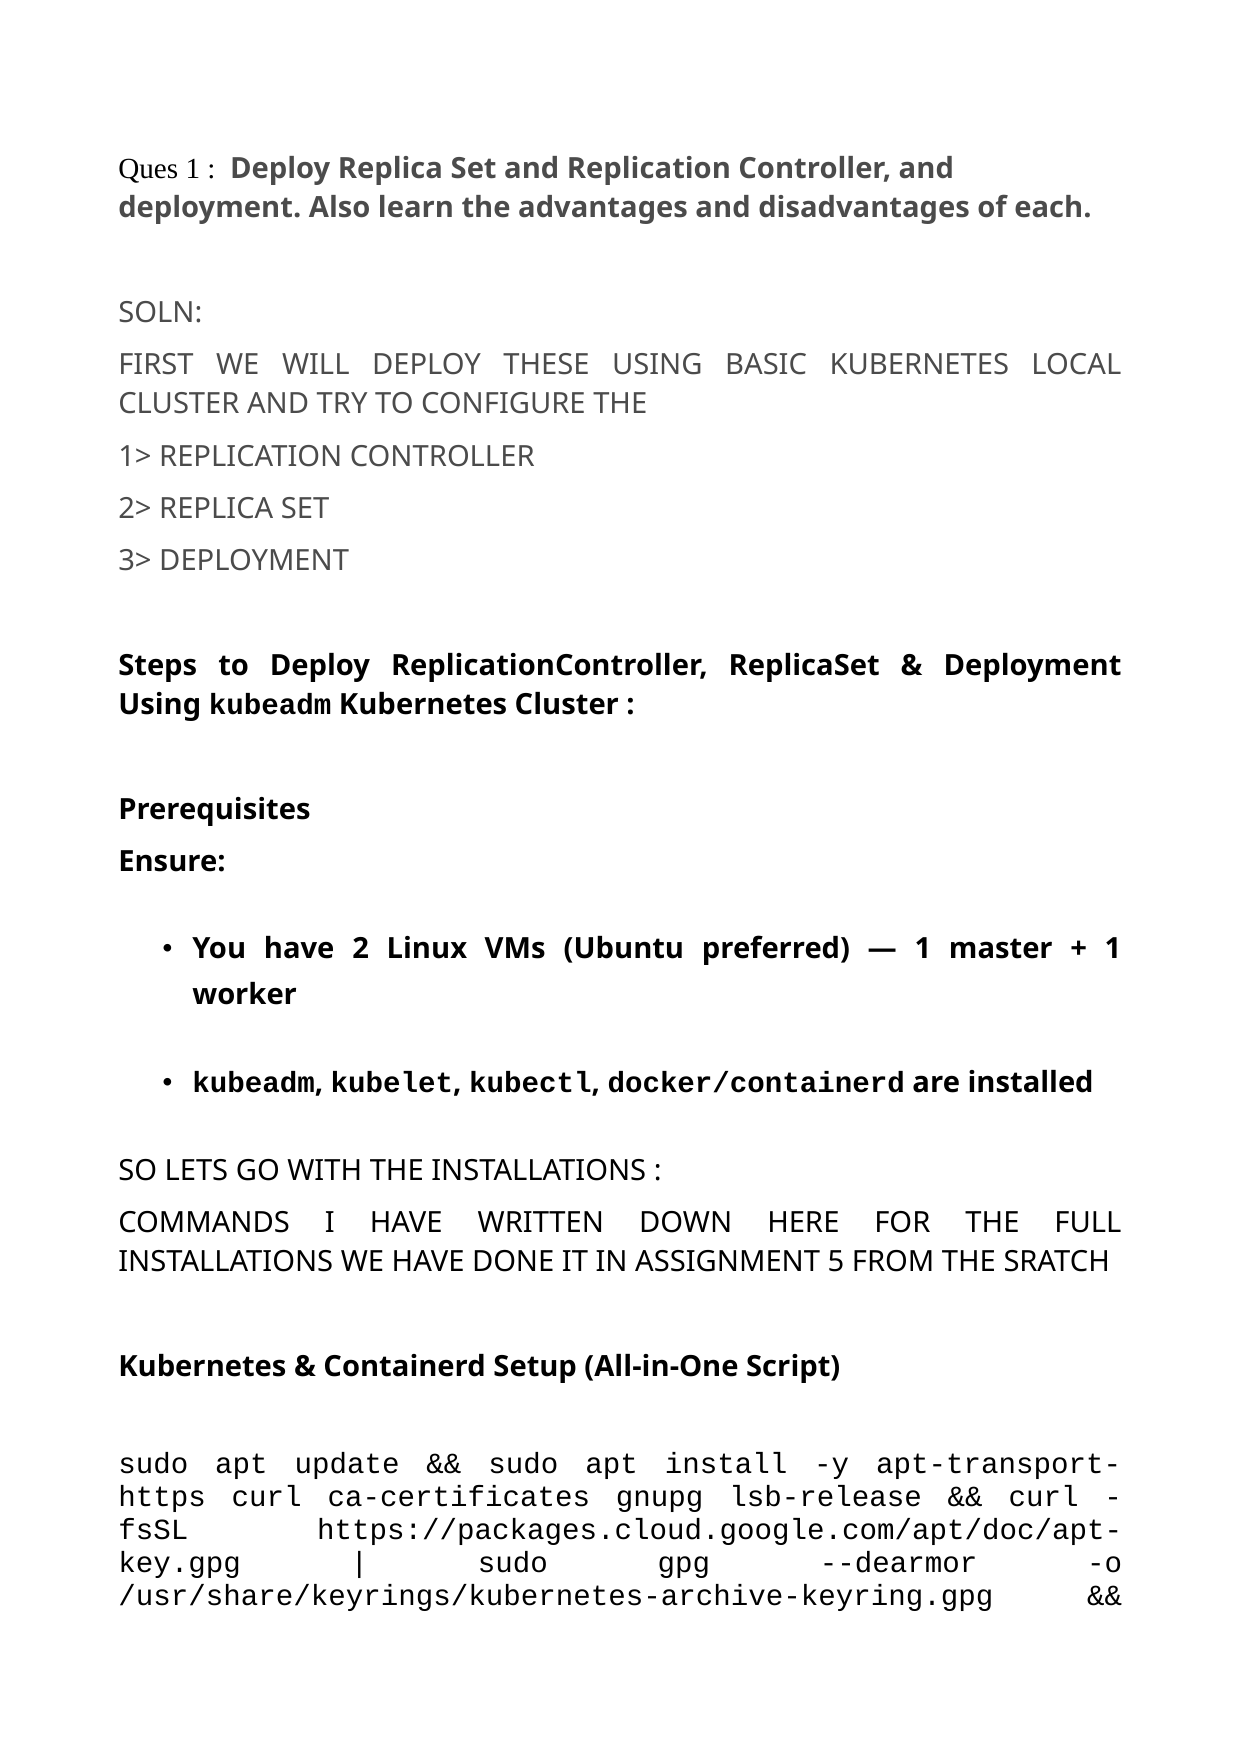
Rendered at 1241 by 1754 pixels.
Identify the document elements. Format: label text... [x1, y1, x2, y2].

text SO LETS GO WITH THE INSTALLATIONS : [118, 1149, 1122, 1188]
list kubeadm, kubelet, kubectl, docker/containerd are installed [162, 1061, 1122, 1101]
text Ensure: [118, 840, 1122, 880]
text FIRST WE WILL DEPLOY THESE USING BASIC KUBERNETES LOCAL CLUSTER AND TRY TO CONFIGURE THE [118, 343, 1122, 422]
list You have 2 Linux VMs (Ubuntu preferred) — 1 master + 1 worker [162, 928, 1122, 1013]
text Ques 1 : Deploy Replica Set and Replication Controller, and deployment. Also learn the advantages and disadvantages of each. [118, 147, 1122, 226]
text Steps to Deploy ReplicationController, ReplicaSet & Deployment Using kubeadm Kubernetes Cluster : [118, 644, 1122, 723]
text 1> REPLICATION CONTROLLER [118, 435, 1122, 475]
text COMMANDS I HAVE WRITTEN DOWN HERE FOR THE FULL INSTALLATIONS WE HAVE DONE IT IN ASSIGNMENT 5 FROM THE SRATCH [118, 1201, 1122, 1280]
text sudo apt update && sudo apt install -y apt-transport-https curl ca-certificates gnupg lsb-release && curl -fsSL https://packages.cloud.google.com/apt/doc/apt-key.gpg | sudo gpg --dearmor -o /usr/share/keyrings/kubernetes-archive-keyring.gpg && [118, 1449, 1122, 1614]
subtitle Kubernetes & Containerd Setup (All-in-One Script) [118, 1345, 1122, 1385]
text 3> DEPLOYMENT [118, 539, 1122, 579]
text SOLN: [118, 291, 1122, 331]
text 2> REPLICA SET [118, 487, 1122, 527]
subtitle Prerequisites [118, 788, 1122, 828]
